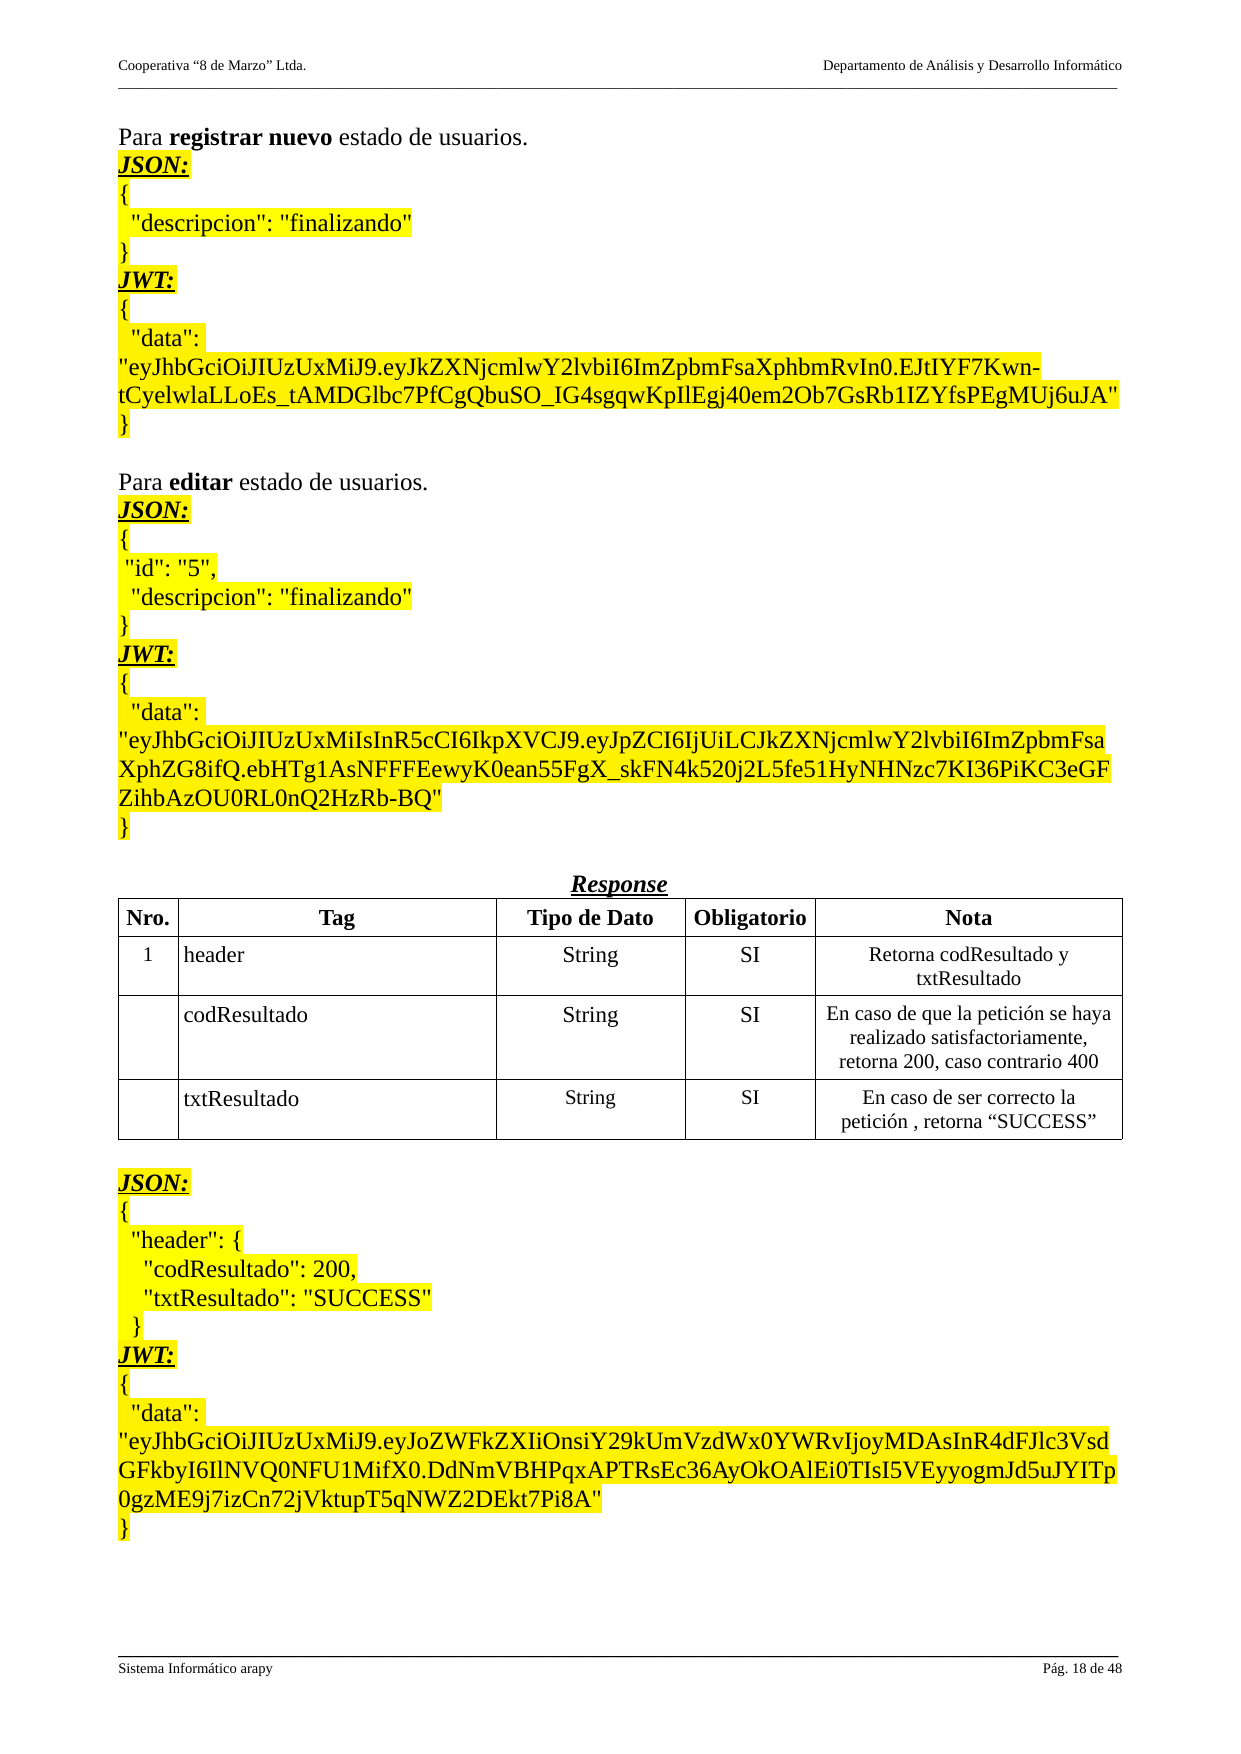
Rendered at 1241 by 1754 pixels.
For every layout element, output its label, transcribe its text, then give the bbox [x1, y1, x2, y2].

text "codResultado": 200, [118, 1254, 1122, 1283]
text { [118, 179, 1122, 208]
text "data": "eyJhbGciOiJIUzUxMiIsInR5cCI6IkpXVCJ9.eyJpZCI6IjUiLCJkZXNjcmlwY2lvbiI6ImZpbmFsaXphZG8ifQ.ebHTg1AsNFFFEewyK0ean55FgX_skFN4k520j2L5fe51HyNHNzc7KI36PiKC3eGFZihbAzOU0RL0nQ2HzRb-BQ" [118, 697, 1122, 812]
table_header Tipo de Dato [497, 899, 685, 936]
text "id": "5", [118, 553, 1122, 582]
text "txtResultado": "SUCCESS" [118, 1283, 1122, 1311]
table_cell String [497, 1080, 685, 1139]
text } [118, 237, 1122, 265]
table_cell En caso de ser correcto la petición , retorna “SUCCESS” [816, 1080, 1122, 1139]
text } [118, 812, 1122, 840]
table_cell SI [686, 937, 815, 995]
text JSON: [118, 1168, 1122, 1196]
table_cell String [497, 937, 685, 995]
text } [118, 409, 1122, 438]
text { [118, 1196, 1122, 1225]
text JSON: [118, 150, 1122, 179]
text } [118, 1311, 1122, 1340]
text "descripcion": "finalizando" [118, 208, 1122, 237]
table_header Obligatorio [686, 899, 815, 936]
text "data": "eyJhbGciOiJIUzUxMiJ9.eyJoZWFkZXIiOnsiY29kUmVzdWx0YWRvIjoyMDAsInR4dFJlc3VsdGFkbyI6IlNVQ0NFU1MifX0.DdNmVBHPqxAPTRsEc36AyOkOAlEi0TIsI5VEyyogmJd5uJYITp0gzME9j7izCn72jVktupT5qNWZ2DEkt7Pi8A" [118, 1398, 1122, 1513]
text "descripcion": "finalizando" [118, 582, 1122, 610]
table_cell String [497, 996, 685, 1079]
text { [118, 294, 1122, 323]
text { [118, 524, 1122, 553]
table_cell [119, 1080, 178, 1139]
text "header": { [118, 1225, 1122, 1254]
table_header Tag [179, 899, 496, 936]
text } [118, 610, 1122, 639]
text { [118, 1369, 1122, 1398]
text JSON: [118, 495, 1122, 524]
table_cell Retorna codResultado y txtResultado [816, 937, 1122, 995]
table_cell [119, 996, 178, 1079]
text JWT: [118, 1340, 1122, 1369]
table_header Nro. [119, 899, 178, 936]
table_cell SI [686, 996, 815, 1079]
text } [118, 1513, 1122, 1541]
text Response [118, 869, 1122, 898]
table_cell SI [686, 1080, 815, 1139]
text Para editar estado de usuarios. [118, 467, 1122, 495]
table_cell codResultado [179, 996, 496, 1079]
table_cell En caso de que la petición se haya realizado satisfactoriamente, retorna 200, caso contrario 400 [816, 996, 1122, 1079]
table_header Nota [816, 899, 1122, 936]
text { [118, 668, 1122, 697]
table_cell txtResultado [179, 1080, 496, 1139]
text "data": "eyJhbGciOiJIUzUxMiJ9.eyJkZXNjcmlwY2lvbiI6ImZpbmFsaXphbmRvIn0.EJtIYF7Kwn-tCyelwlaLLoEs_tAMDGlbc7PfCgQbuSO_IG4sgqwKpIlEgj40em2Ob7GsRb1IZYfsPEgMUj6uJA" [118, 323, 1122, 409]
table_cell 1 [119, 937, 178, 995]
text JWT: [118, 265, 1122, 294]
text Para registrar nuevo estado de usuarios. [118, 122, 1122, 150]
table_cell header [179, 937, 496, 995]
text JWT: [118, 639, 1122, 668]
